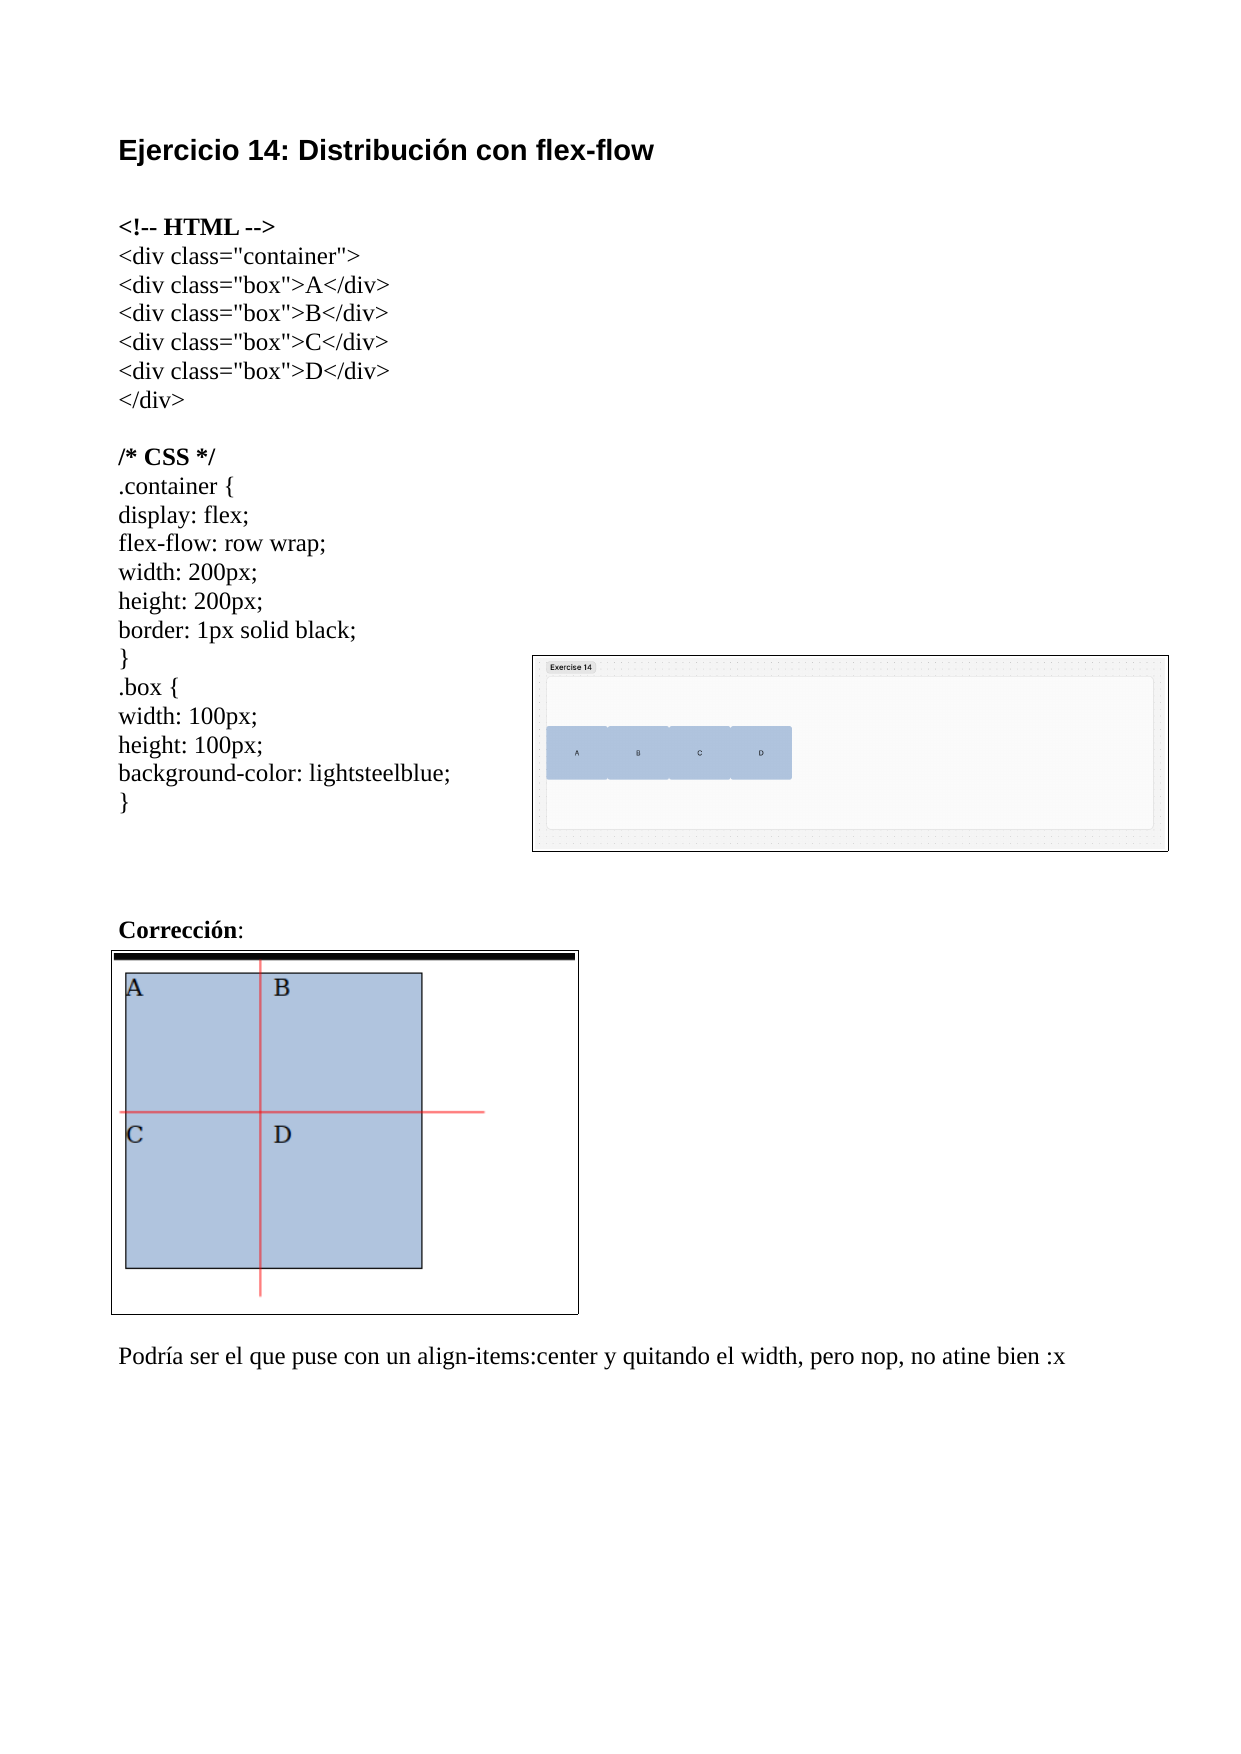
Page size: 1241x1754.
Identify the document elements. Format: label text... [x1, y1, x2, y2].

table_header <!-- HTML --> <div class="container"> <div class="box">A</div> <div class="box">B</div> <div class="box">C</div> <div class="box">D</div> </div> /* CSS */ .container { display: flex; flex-flow: row wrap; width: 200px; height: 200px; border: 1px solid black; } .box { width: 100px; height: 100px; background-color: lightsteelblue; } [118, 212, 1122, 816]
text Corrección: [118, 816, 1122, 944]
picture [535, 658, 1165, 849]
subtitle Ejercicio 14: Distribución con flex-flow [118, 133, 1122, 200]
table_header [533, 656, 1168, 851]
text Podría ser el que puse con un align-items:center y quitando el width, pero nop, no atine bien :x [112, 951, 1122, 1402]
picture [113, 953, 575, 1312]
